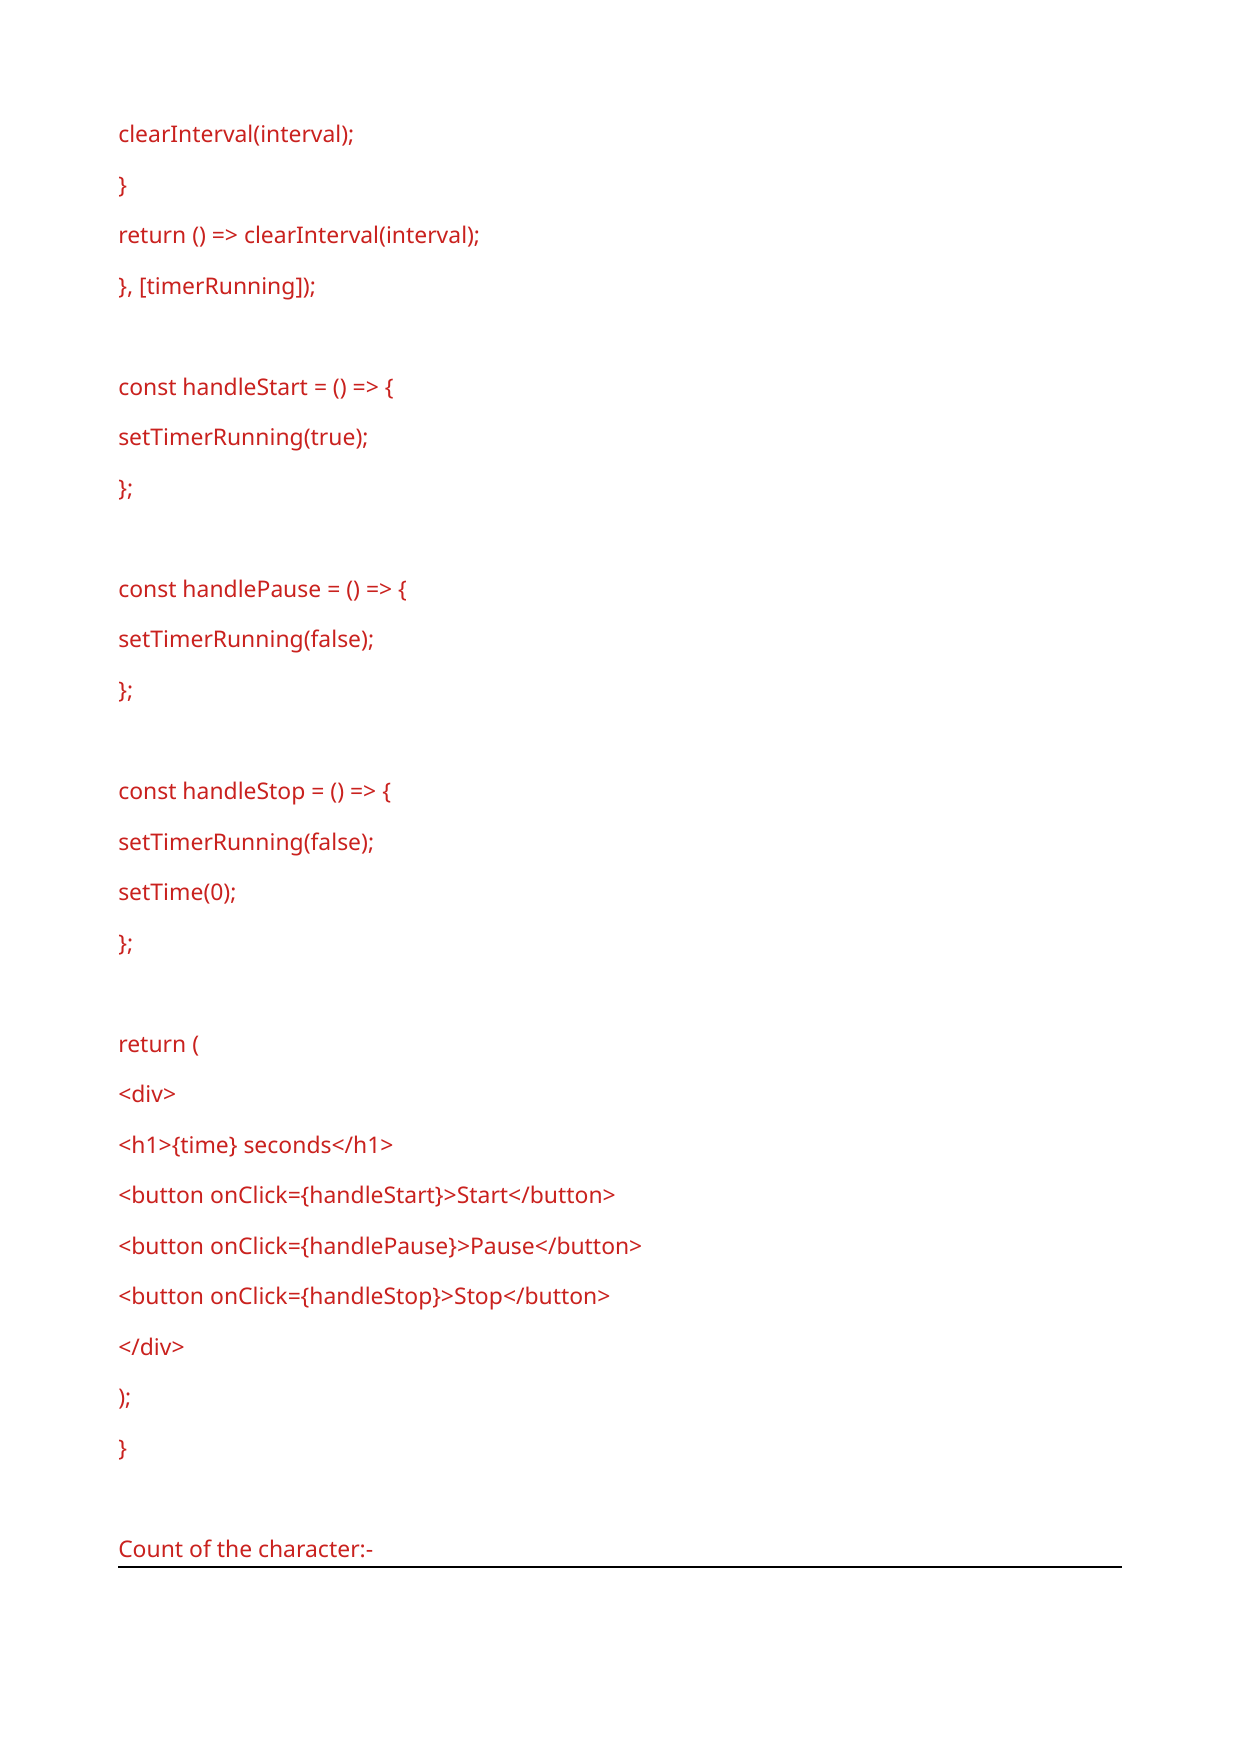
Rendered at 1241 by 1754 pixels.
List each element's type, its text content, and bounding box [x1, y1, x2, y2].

text Count of the character:- [118, 1533, 1122, 1566]
text ); [118, 1381, 1122, 1412]
text }, [timerRunning]); [118, 270, 1122, 301]
text } [118, 1432, 1122, 1463]
text }; [118, 674, 1122, 705]
text <button onClick={handleStart}>Start</button> [118, 1179, 1122, 1210]
text <div> [118, 1078, 1122, 1109]
text }; [118, 926, 1122, 958]
text } [118, 169, 1122, 200]
text setTime(0); [118, 876, 1122, 907]
text const handleStart = () => { [118, 371, 1122, 402]
text <h1>{time} seconds</h1> [118, 1128, 1122, 1160]
text clearInterval(interval); [118, 118, 1122, 149]
text <button onClick={handleStop}>Stop</button> [118, 1280, 1122, 1311]
text const handleStop = () => { [118, 775, 1122, 806]
text </div> [118, 1331, 1122, 1362]
text }; [118, 472, 1122, 503]
text setTimerRunning(true); [118, 421, 1122, 452]
text <button onClick={handlePause}>Pause</button> [118, 1229, 1122, 1261]
text const handlePause = () => { [118, 573, 1122, 604]
text return ( [118, 1027, 1122, 1059]
text return () => clearInterval(interval); [118, 219, 1122, 250]
text setTimerRunning(false); [118, 825, 1122, 857]
text setTimerRunning(false); [118, 623, 1122, 654]
